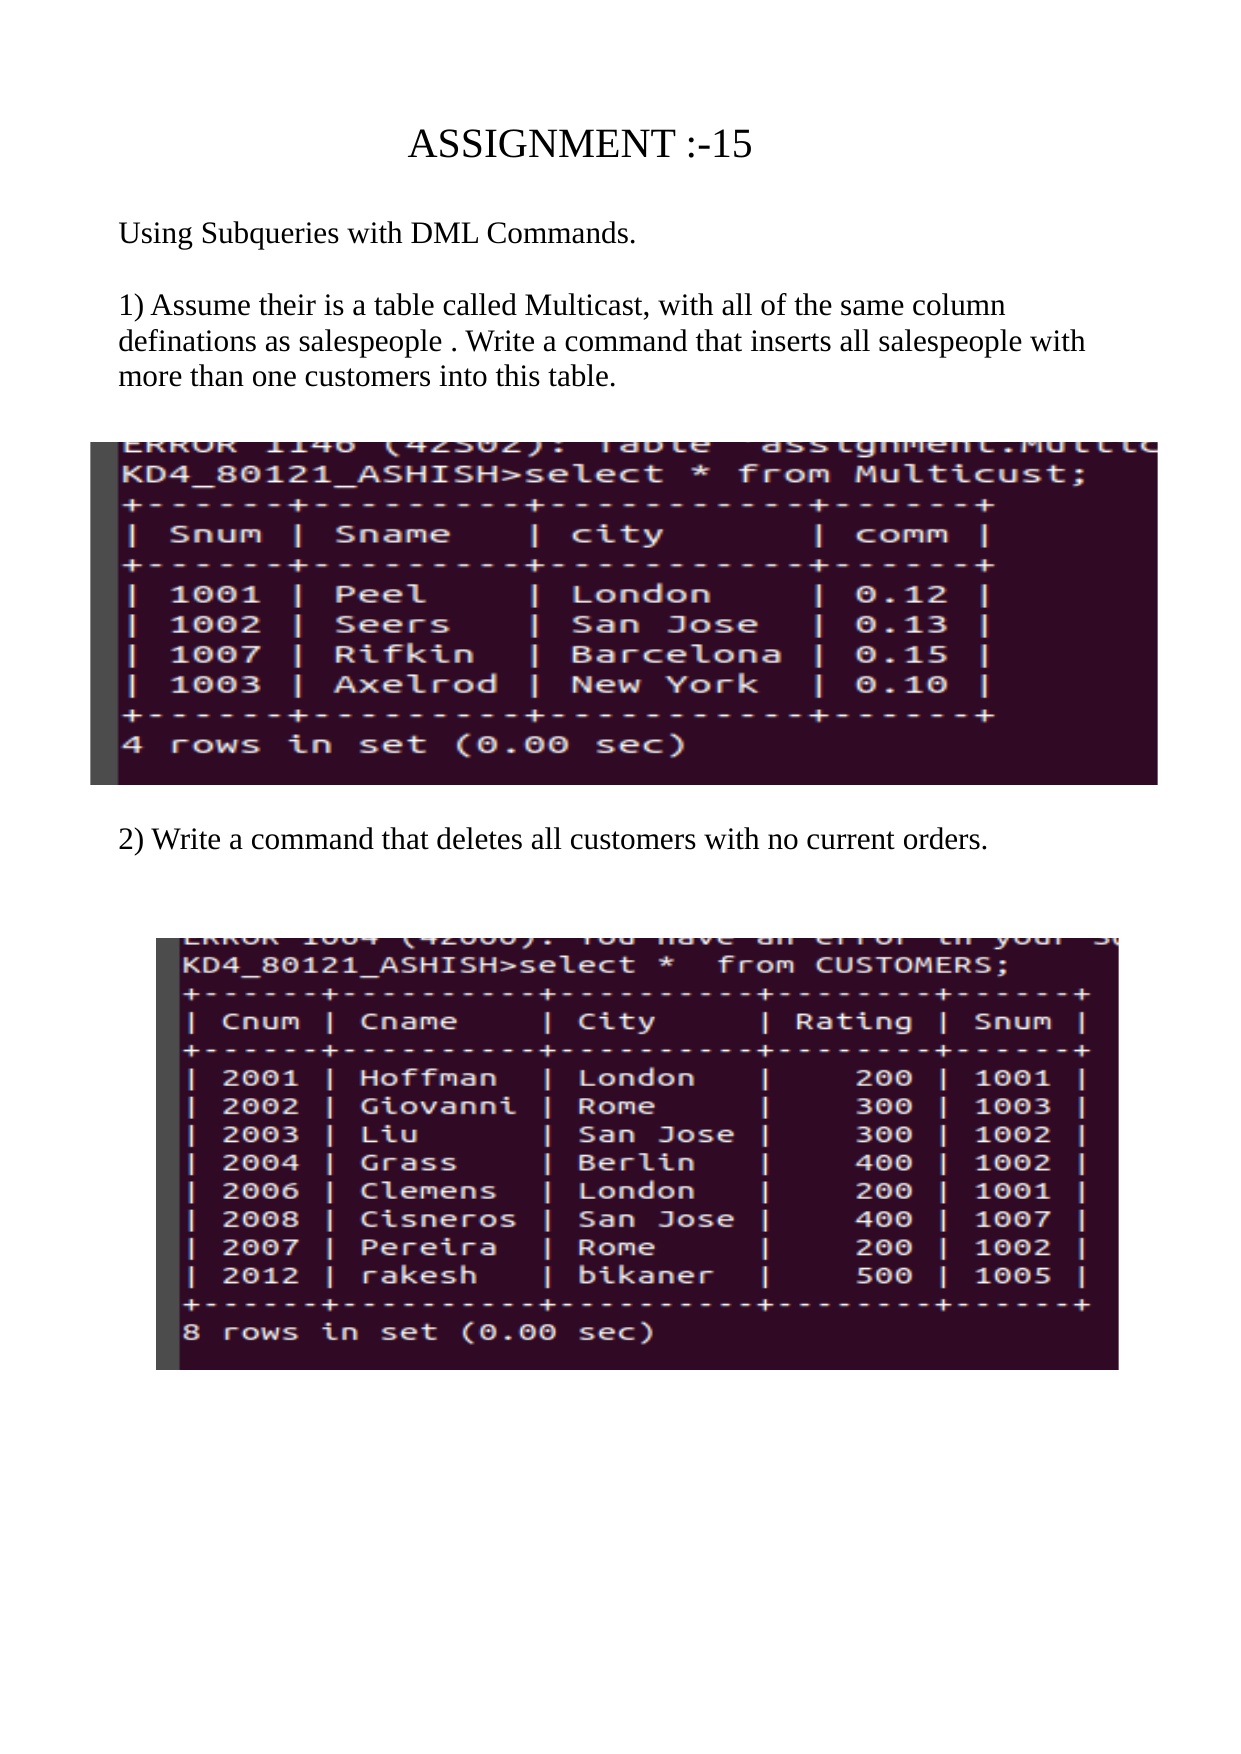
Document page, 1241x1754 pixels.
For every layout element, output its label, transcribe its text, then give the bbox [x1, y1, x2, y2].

text 2) Write a command that deletes all customers with no current orders. [118, 821, 1122, 856]
text 1) Assume their is a table called Multicast, with all of the same column definations as salespeople . Write a command that inserts all salespeople with more than one customers into this table. [118, 286, 1122, 394]
text Using Subqueries with DML Commands. [118, 214, 1122, 250]
text ASSIGNMENT :-15 [118, 118, 1122, 166]
picture [156, 938, 1119, 1370]
picture [90, 442, 1158, 785]
